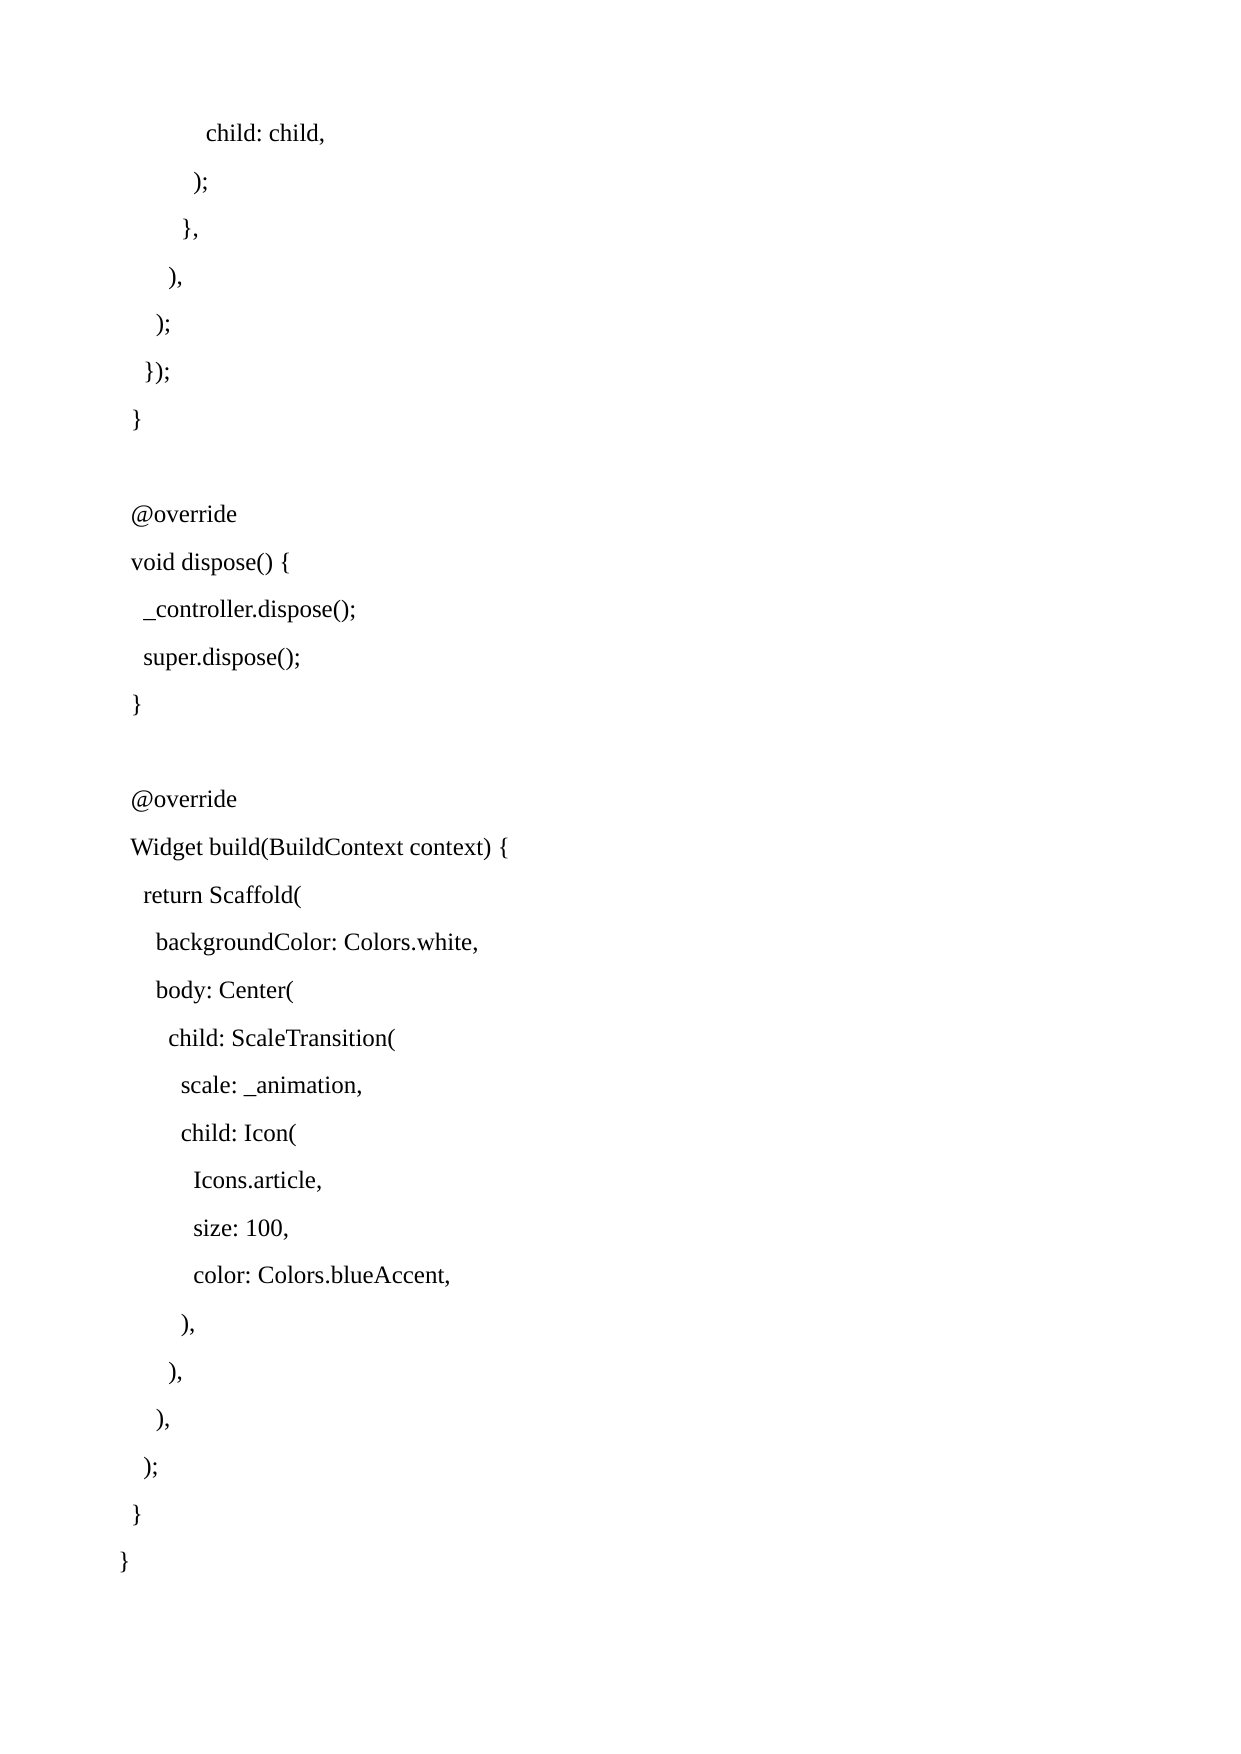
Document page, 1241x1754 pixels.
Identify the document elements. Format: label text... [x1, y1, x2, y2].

text size: 100, [118, 1213, 1122, 1242]
text ), [118, 1403, 1122, 1432]
text child: Icon( [118, 1118, 1122, 1147]
text } [118, 1499, 1122, 1527]
text body: Center( [118, 975, 1122, 1004]
text }, [118, 213, 1122, 242]
text ), [118, 1308, 1122, 1337]
text scale: _animation, [118, 1070, 1122, 1099]
text _controller.dispose(); [118, 594, 1122, 623]
text } [118, 1546, 1122, 1575]
text Widget build(BuildContext context) { [118, 832, 1122, 861]
text backgroundColor: Colors.white, [118, 927, 1122, 956]
text color: Colors.blueAccent, [118, 1261, 1122, 1289]
text }); [118, 356, 1122, 385]
text void dispose() { [118, 547, 1122, 575]
text ); [118, 166, 1122, 194]
text } [118, 404, 1122, 432]
text @override [118, 784, 1122, 813]
text ); [118, 1451, 1122, 1480]
text return Scaffold( [118, 880, 1122, 908]
text child: ScaleTransition( [118, 1023, 1122, 1051]
text super.dispose(); [118, 642, 1122, 671]
text Icons.article, [118, 1165, 1122, 1194]
text ), [118, 261, 1122, 290]
text ), [118, 1356, 1122, 1384]
text } [118, 689, 1122, 718]
text child: child, [118, 118, 1122, 147]
text ); [118, 308, 1122, 337]
text @override [118, 499, 1122, 528]
